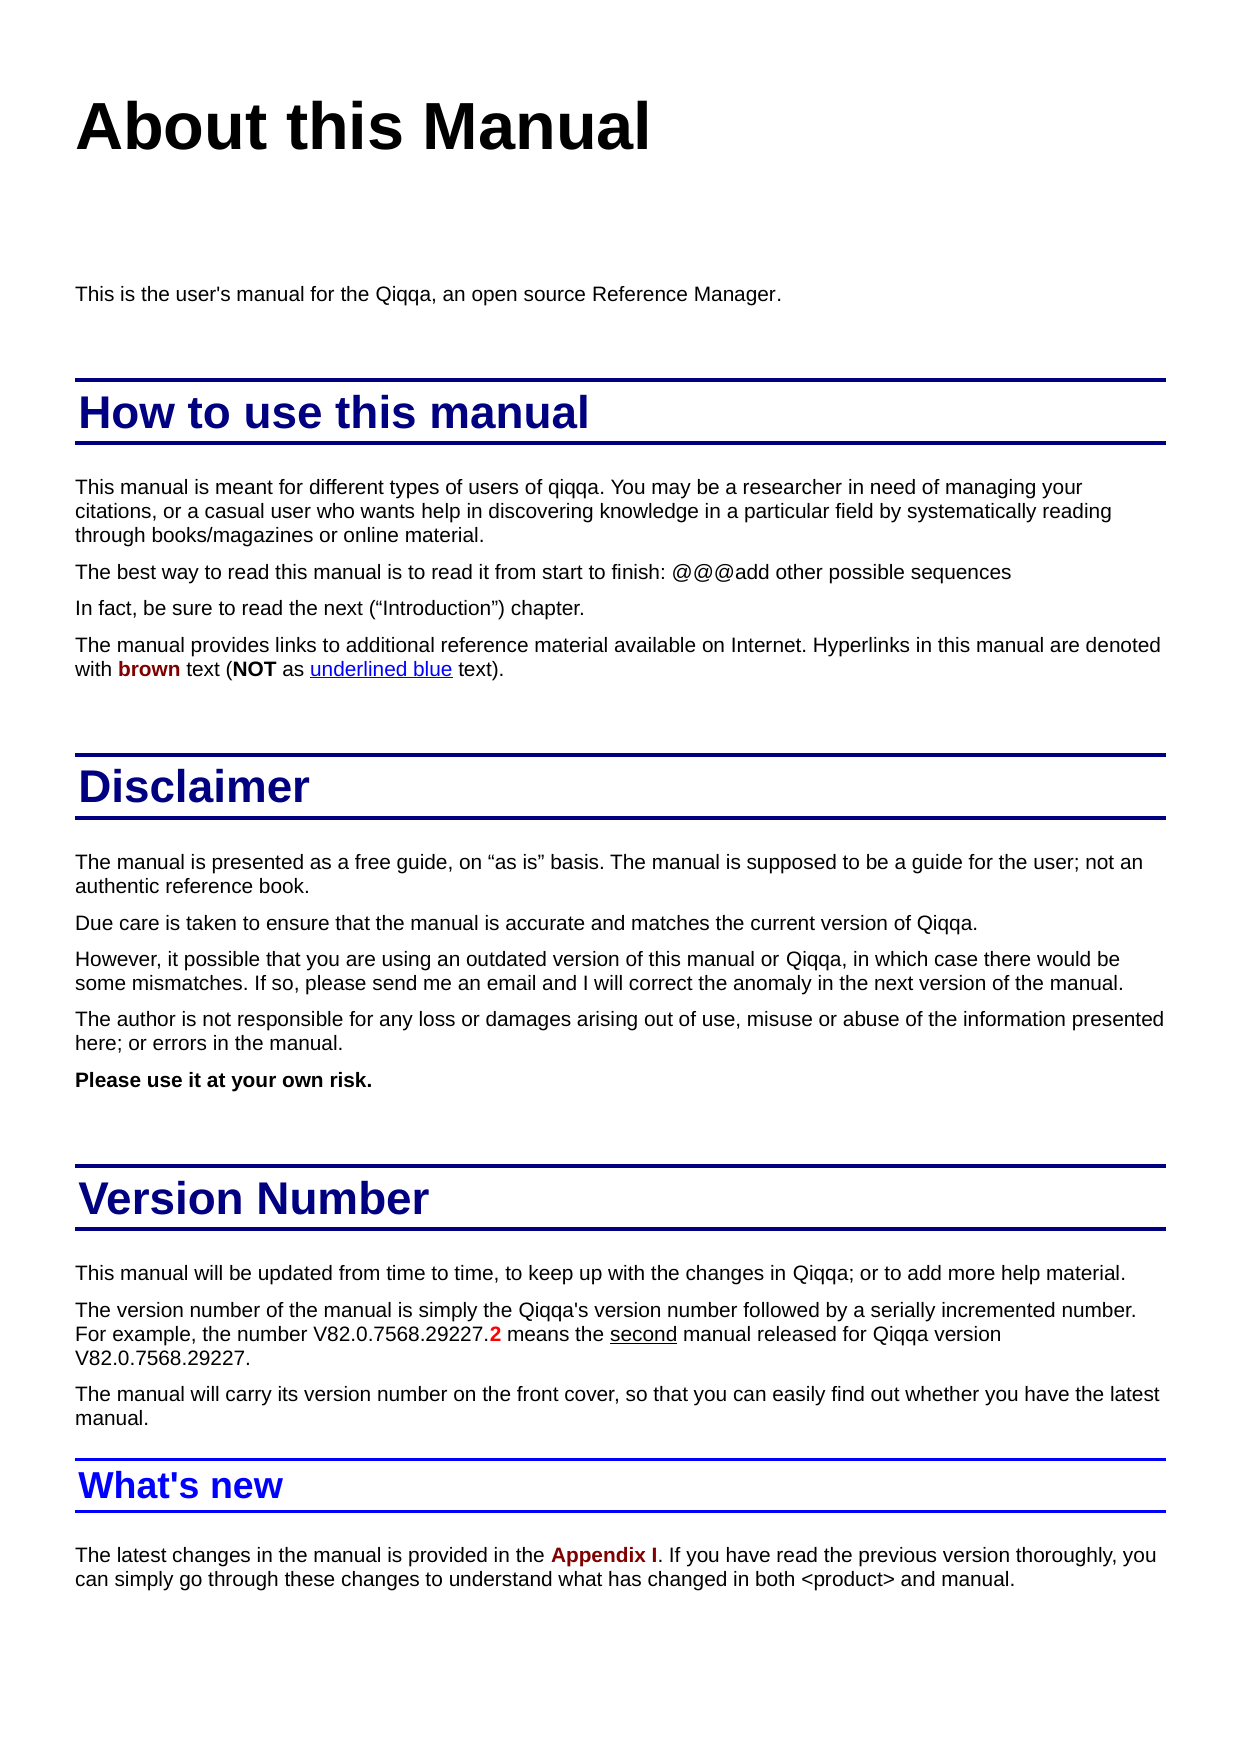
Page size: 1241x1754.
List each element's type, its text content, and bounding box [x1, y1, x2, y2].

text However, it possible that you are using an outdated version of this manual or Qiqqa, in which case there would be some mismatches. If so, please send me an email and I will correct the anomaly in the next version of the manual. [75, 947, 1166, 995]
text The latest changes in the manual is provided in the Appendix I. If you have read the previous version thoroughly, you can simply go through these changes to understand what has changed in both <product> and manual. [75, 1543, 1166, 1591]
text The manual will carry its version number on the front cover, so that you can easily find out whether you have the latest manual. [75, 1382, 1166, 1430]
text The version number of the manual is simply the Qiqqa's version number followed by a serially incremented number. For example, the number V82.0.7568.29227.2 means the second manual released for Qiqqa version V82.0.7568.29227. [75, 1298, 1166, 1369]
text Please use it at your own risk. [75, 1068, 1166, 1092]
text In fact, be sure to read the next (“Introduction”) chapter. [75, 596, 1166, 620]
text This manual will be updated from time to time, to keep up with the changes in Qiqqa; or to add more help material. [75, 1261, 1166, 1285]
text The best way to read this manual is to read it from start to finish: @@@add other possible sequences [75, 559, 1166, 583]
subtitle About this Manual [75, 87, 1166, 163]
text The manual is presented as a free guide, on “as is” basis. The manual is supposed to be a guide for the user; not an authentic reference book. [75, 850, 1166, 898]
subtitle What's new [75, 1461, 1166, 1510]
text This manual is meant for different types of users of qiqqa. You may be a researcher in need of managing your citations, or a casual user who wants help in discovering knowledge in a particular field by systematically reading through books/magazines or online material. [75, 475, 1166, 547]
text Due care is taken to ensure that the manual is accurate and matches the current version of Qiqqa. [75, 910, 1166, 934]
subtitle How to use this manual [75, 382, 1166, 441]
subtitle Disclaimer [75, 757, 1166, 816]
text The author is not responsible for any loss or damages arising out of use, misuse or abuse of the information presented here; or errors in the manual. [75, 1007, 1166, 1055]
subtitle Version Number [75, 1168, 1166, 1227]
text The manual provides links to additional reference material available on Internet. Hyperlinks in this manual are denoted with brown text (NOT as underlined blue text). [75, 632, 1166, 680]
text This is the user's manual for the Qiqqa, an open source Reference Manager. [75, 282, 1166, 306]
